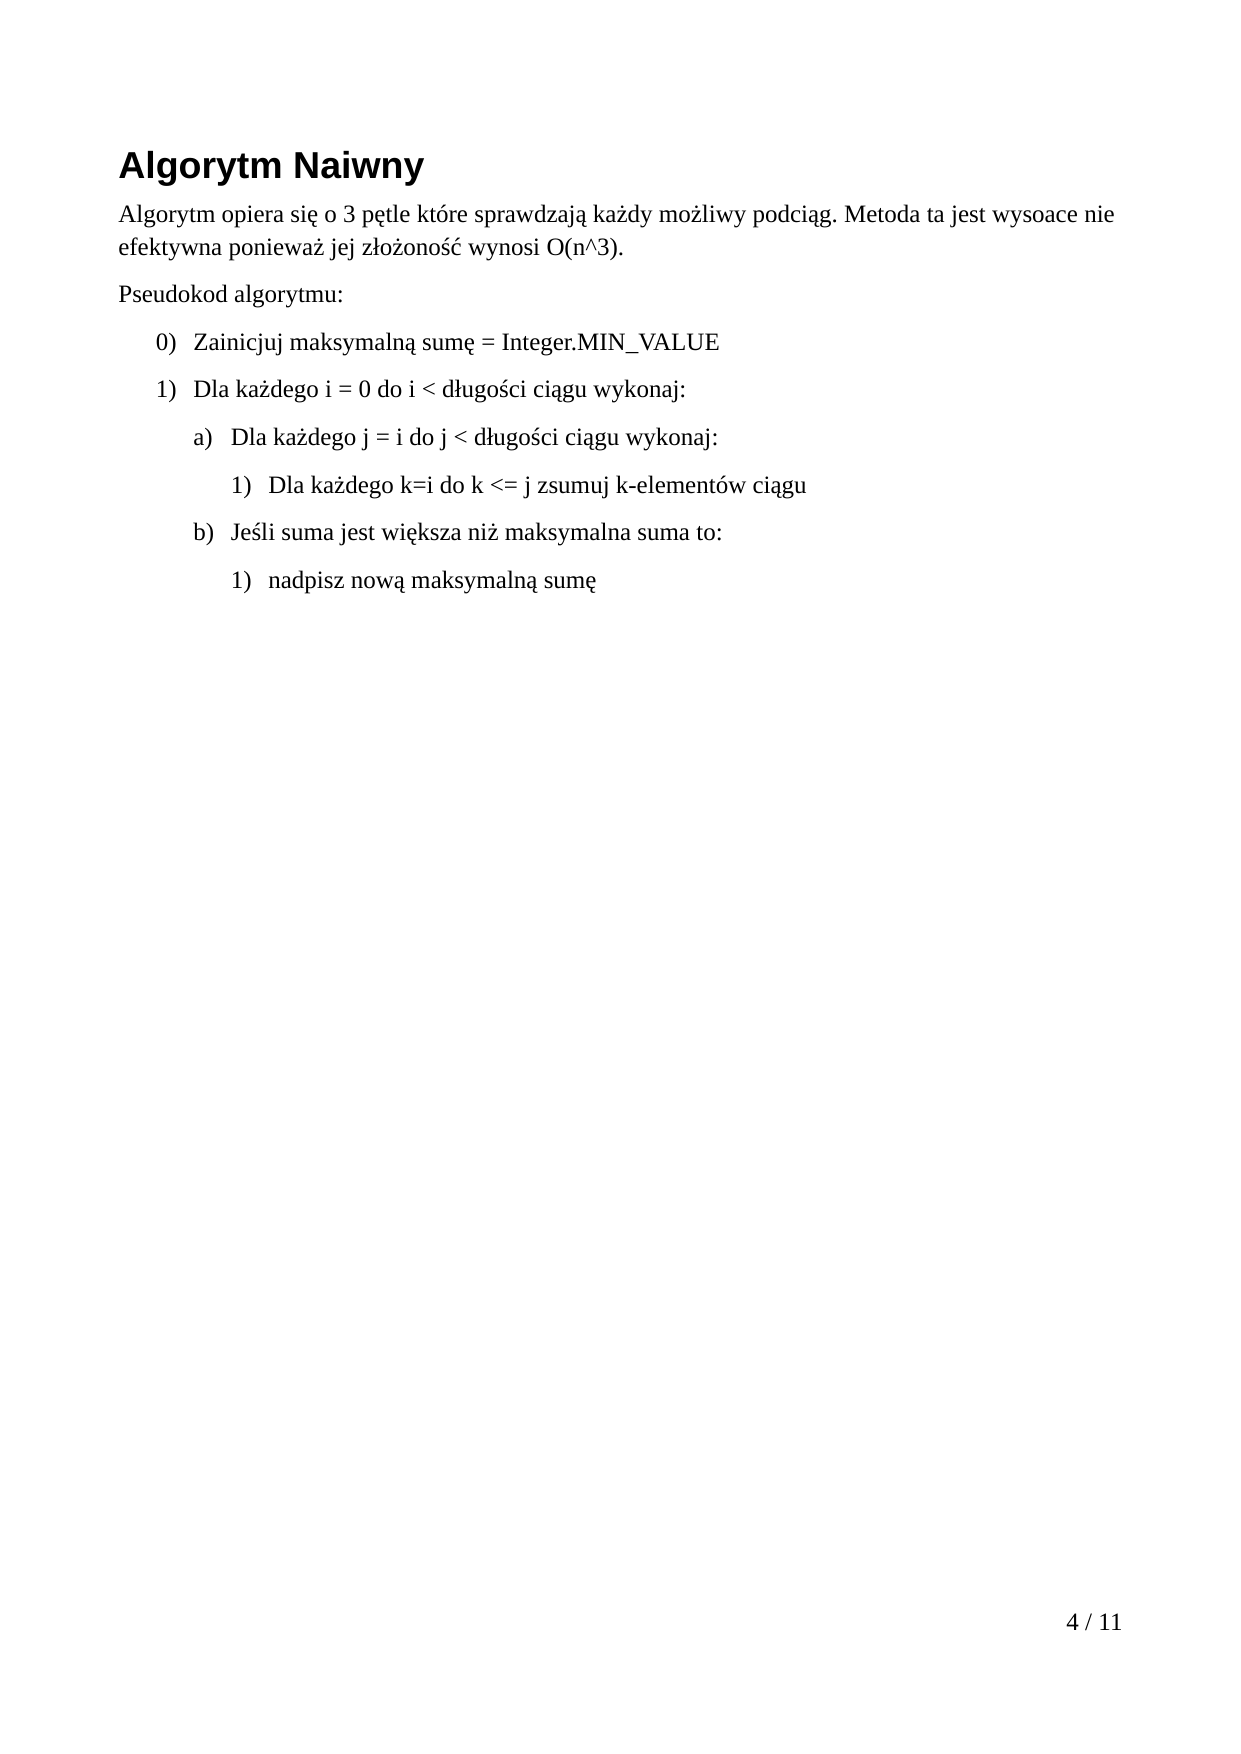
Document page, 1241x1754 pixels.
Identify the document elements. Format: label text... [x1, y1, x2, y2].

list Dla każdego i = 0 do i < długości ciągu wykonaj: [156, 374, 1122, 403]
list Dla każdego j = i do j < długości ciągu wykonaj: [193, 422, 1122, 451]
text Pseudokod algorytmu: [118, 279, 1122, 308]
list Zainicjuj maksymalną sumę = Integer.MIN_VALUE [156, 327, 1122, 356]
list Dla każdego k=i do k <= j zsumuj k-elementów ciągu [231, 470, 1122, 498]
text Algorytm opiera się o 3 pętle które sprawdzają każdy możliwy podciąg. Metoda ta jest wysoace nie efektywna ponieważ jej złożoność wynosi O(n^3). [118, 199, 1122, 261]
subtitle Algorytm Naiwny [118, 143, 1122, 186]
list Jeśli suma jest większa niż maksymalna suma to: [193, 517, 1122, 546]
list nadpisz nową maksymalną sumę [231, 565, 1122, 594]
